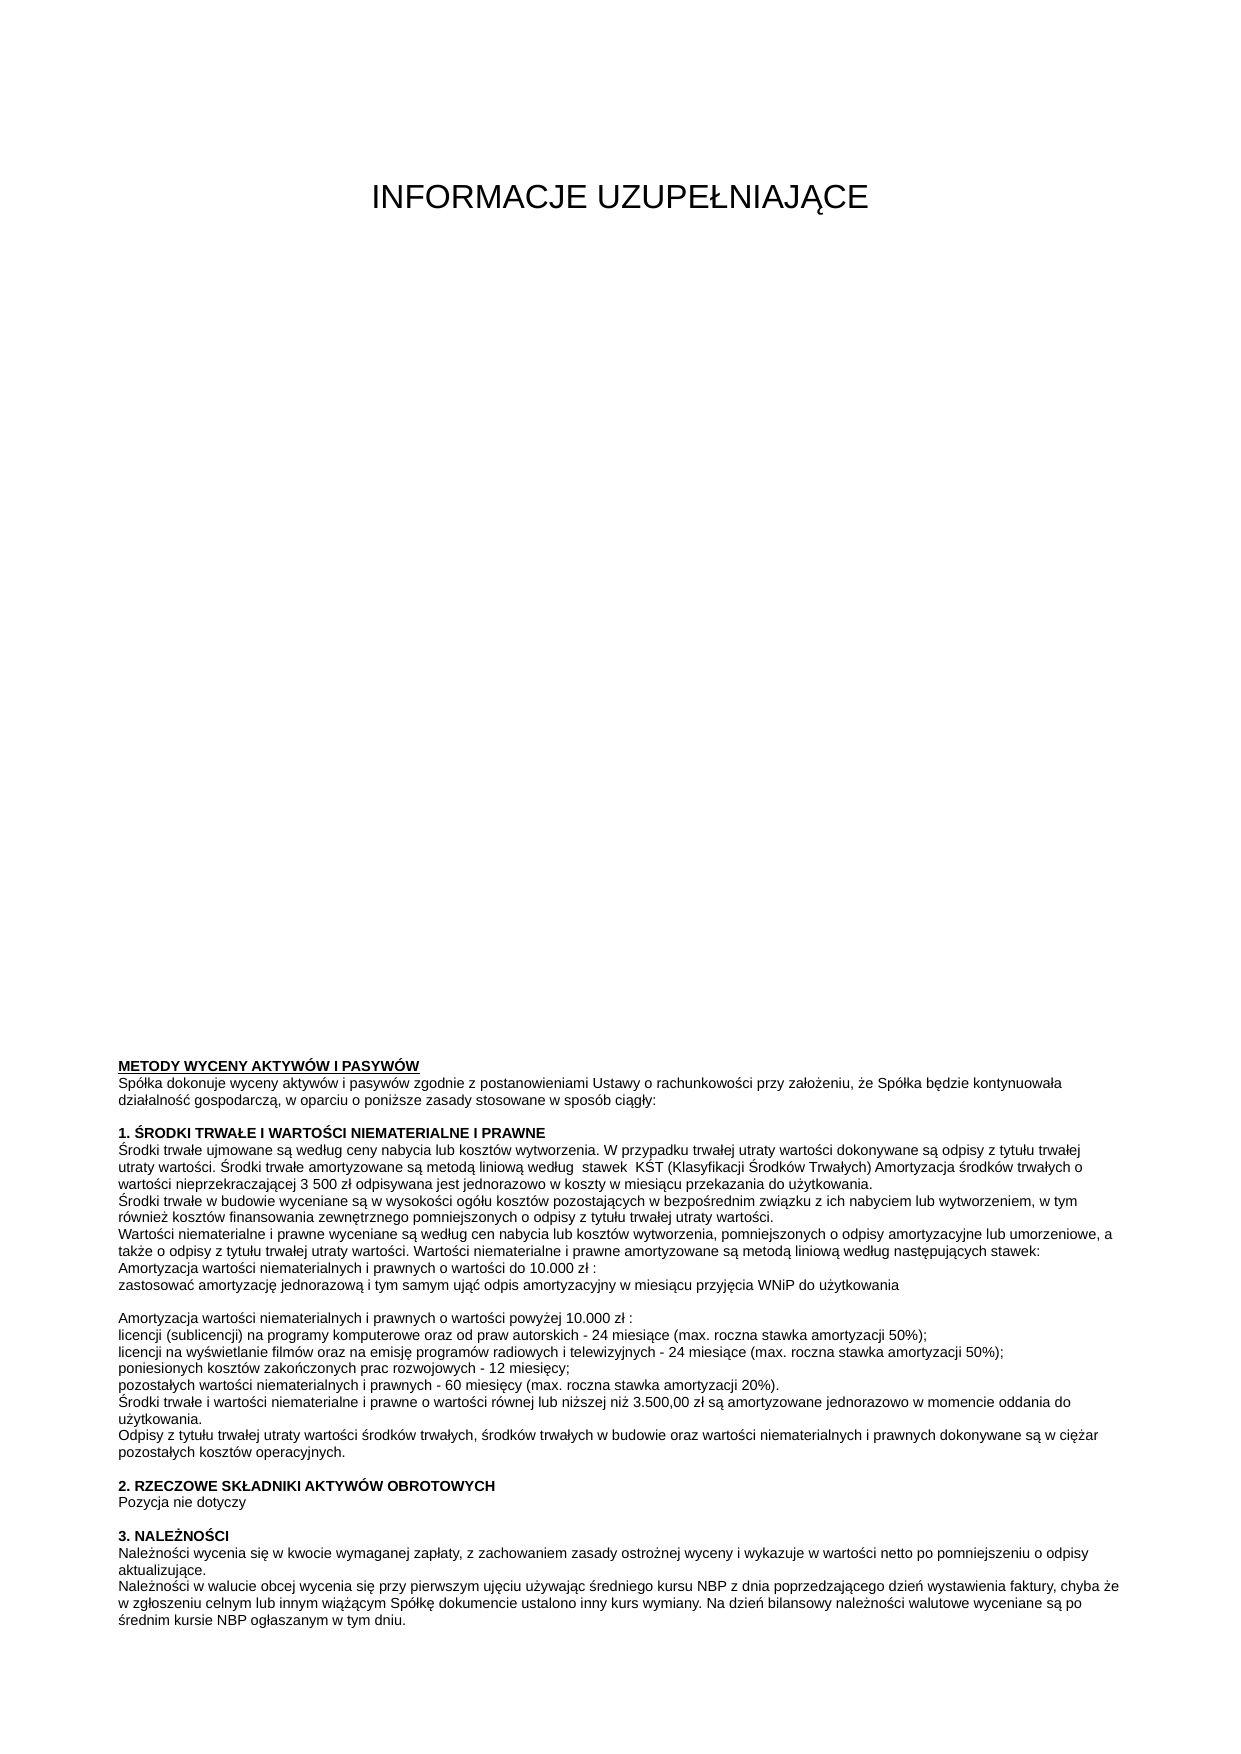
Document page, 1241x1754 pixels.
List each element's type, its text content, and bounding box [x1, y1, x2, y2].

text Środki trwałe ujmowane są według ceny nabycia lub kosztów wytworzenia. W przypadku trwałej utraty wartości dokonywane są odpisy z tytułu trwałej utraty wartości. Środki trwałe amortyzowane są metodą liniową według stawek KŚT (Klasyfikacji Środków Trwałych) Amortyzacja środków trwałych o wartości nieprzekraczającej 3 500 zł odpisywana jest jednorazowo w koszty w miesiącu przekazania do użytkowania. [118, 1142, 1122, 1192]
text Należności wycenia się w kwocie wymaganej zapłaty, z zachowaniem zasady ostrożnej wyceny i wykazuje w wartości netto po pomniejszeniu o odpisy aktualizujące. [118, 1544, 1122, 1578]
text licencji na wyświetlanie filmów oraz na emisję programów radiowych i telewizyjnych - 24 miesiące (max. roczna stawka amortyzacji 50%); [118, 1343, 1122, 1360]
text Odpisy z tytułu trwałej utraty wartości środków trwałych, środków trwałych w budowie oraz wartości niematerialnych i prawnych dokonywane są w ciężar pozostałych kosztów operacyjnych. [118, 1427, 1122, 1461]
text Amortyzacja wartości niematerialnych i prawnych o wartości powyżej 10.000 zł : [118, 1310, 1122, 1326]
text zastosować amortyzację jednorazową i tym samym ująć odpis amortyzacyjny w miesiącu przyjęcia WNiP do użytkowania [118, 1276, 1122, 1293]
text Środki trwałe w budowie wyceniane są w wysokości ogółu kosztów pozostających w bezpośrednim związku z ich nabyciem lub wytworzeniem, w tym również kosztów finansowania zewnętrznego pomniejszonych o odpisy z tytułu trwałej utraty wartości. [118, 1192, 1122, 1226]
text Spółka dokonuje wyceny aktywów i pasywów zgodnie z postanowieniami Ustawy o rachunkowości przy założeniu, że Spółka będzie kontynuowała działalność gospodarczą, w oparciu o poniższe zasady stosowane w sposób ciągły: [118, 1075, 1122, 1108]
text licencji (sublicencji) na programy komputerowe oraz od praw autorskich - 24 miesiące (max. roczna stawka amortyzacji 50%); [118, 1326, 1122, 1343]
text Środki trwałe i wartości niematerialne i prawne o wartości równej lub niższej niż 3.500,00 zł są amortyzowane jednorazowo w momencie oddania do użytkowania. [118, 1393, 1122, 1427]
text Amortyzacja wartości niematerialnych i prawnych o wartości do 10.000 zł : [118, 1259, 1122, 1276]
text pozostałych wartości niematerialnych i prawnych - 60 miesięcy (max. roczna stawka amortyzacji 20%). [118, 1377, 1122, 1393]
text Wartości niematerialne i prawne wyceniane są według cen nabycia lub kosztów wytworzenia, pomniejszonych o odpisy amortyzacyjne lub umorzeniowe, a także o odpisy z tytułu trwałej utraty wartości. Wartości niematerialne i prawne amortyzowane są metodą liniową według następujących stawek: [118, 1226, 1122, 1259]
text Należności w walucie obcej wycenia się przy pierwszym ujęciu używając średniego kursu NBP z dnia poprzedzającego dzień wystawienia faktury, chyba że w zgłoszeniu celnym lub innym wiążącym Spółkę dokumencie ustalono inny kurs wymiany. Na dzień bilansowy należności walutowe wyceniane są po średnim kursie NBP ogłaszanym w tym dniu. [118, 1578, 1122, 1628]
text poniesionych kosztów zakończonych prac rozwojowych - 12 miesięcy; [118, 1360, 1122, 1377]
text METODY WYCENY AKTYWÓW I PASYWÓW [118, 1058, 1122, 1075]
text 1. ŚRODKI TRWAŁE I WARTOŚCI NIEMATERIALNE I PRAWNE [118, 1125, 1122, 1142]
text INFORMACJE UZUPEŁNIAJĄCE [118, 177, 1122, 215]
text 3. NALEŻNOŚCI [118, 1528, 1122, 1544]
text 2. RZECZOWE SKŁADNIKI AKTYWÓW OBROTOWYCH [118, 1477, 1122, 1494]
text Pozycja nie dotyczy [118, 1494, 1122, 1511]
